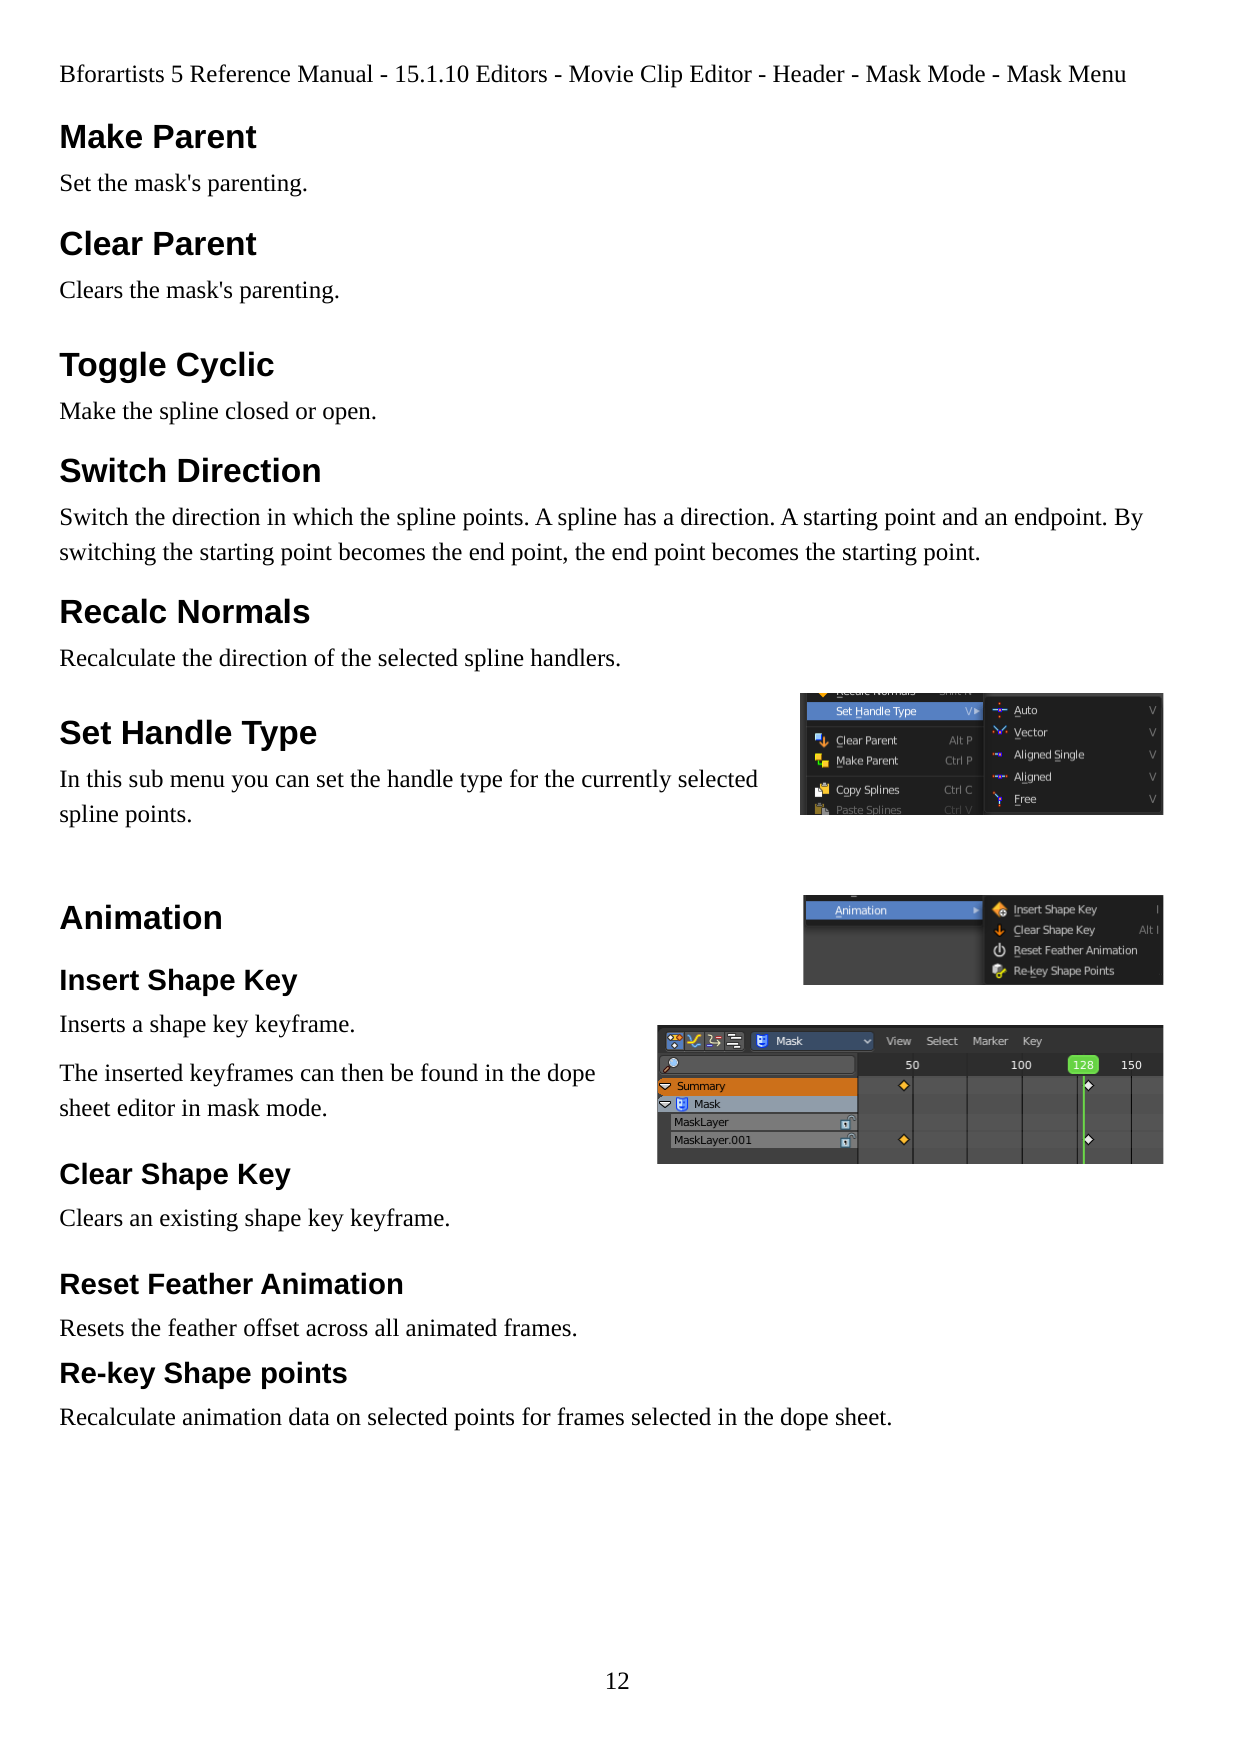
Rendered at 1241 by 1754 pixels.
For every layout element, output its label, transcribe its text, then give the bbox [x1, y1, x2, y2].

text Set the mask's parenting. [59, 168, 1181, 197]
text Clears the mask's parenting. [59, 275, 1181, 304]
list Recalculate animation data on selected points for frames selected in the dope sheet. [59, 1402, 1181, 1431]
subtitle Re-key Shape points [59, 1356, 1181, 1390]
subtitle Reset Feather Animation [59, 1267, 1181, 1300]
list Resets the feather offset across all animated frames. [59, 1313, 1181, 1342]
text Switch the direction in which the spline points. A spline has a direction. A starting point and an endpoint. By switching the starting point becomes the end point, the end point becomes the starting point. [59, 502, 1181, 566]
subtitle Clear Shape Key [59, 1157, 1181, 1190]
text Inserts a shape key keyframe. [59, 1009, 1181, 1038]
picture [800, 693, 1164, 815]
subtitle Recalc Normals [59, 592, 1181, 631]
picture [803, 895, 1164, 985]
subtitle Toggle Cyclic [59, 345, 1181, 383]
subtitle Set Handle Type [59, 713, 800, 752]
subtitle Make Parent [59, 117, 1181, 156]
subtitle [1164, 713, 1181, 752]
subtitle Insert Shape Key [59, 963, 1181, 997]
text Clears an existing shape key keyframe. [59, 1203, 1181, 1232]
text Recalculate the direction of the selected spline handlers. [59, 643, 1181, 672]
picture [657, 1025, 1164, 1164]
text Make the spline closed or open. [59, 396, 1181, 425]
subtitle Switch Direction [59, 451, 1181, 490]
subtitle Animation [59, 897, 803, 936]
text The inserted keyframes can then be found in the dope sheet editor in mask mode. [59, 1058, 657, 1122]
subtitle Clear Parent [59, 224, 1181, 262]
subtitle [1164, 897, 1181, 936]
text In this sub menu you can set the handle type for the currently selected spline points. [59, 764, 1181, 828]
